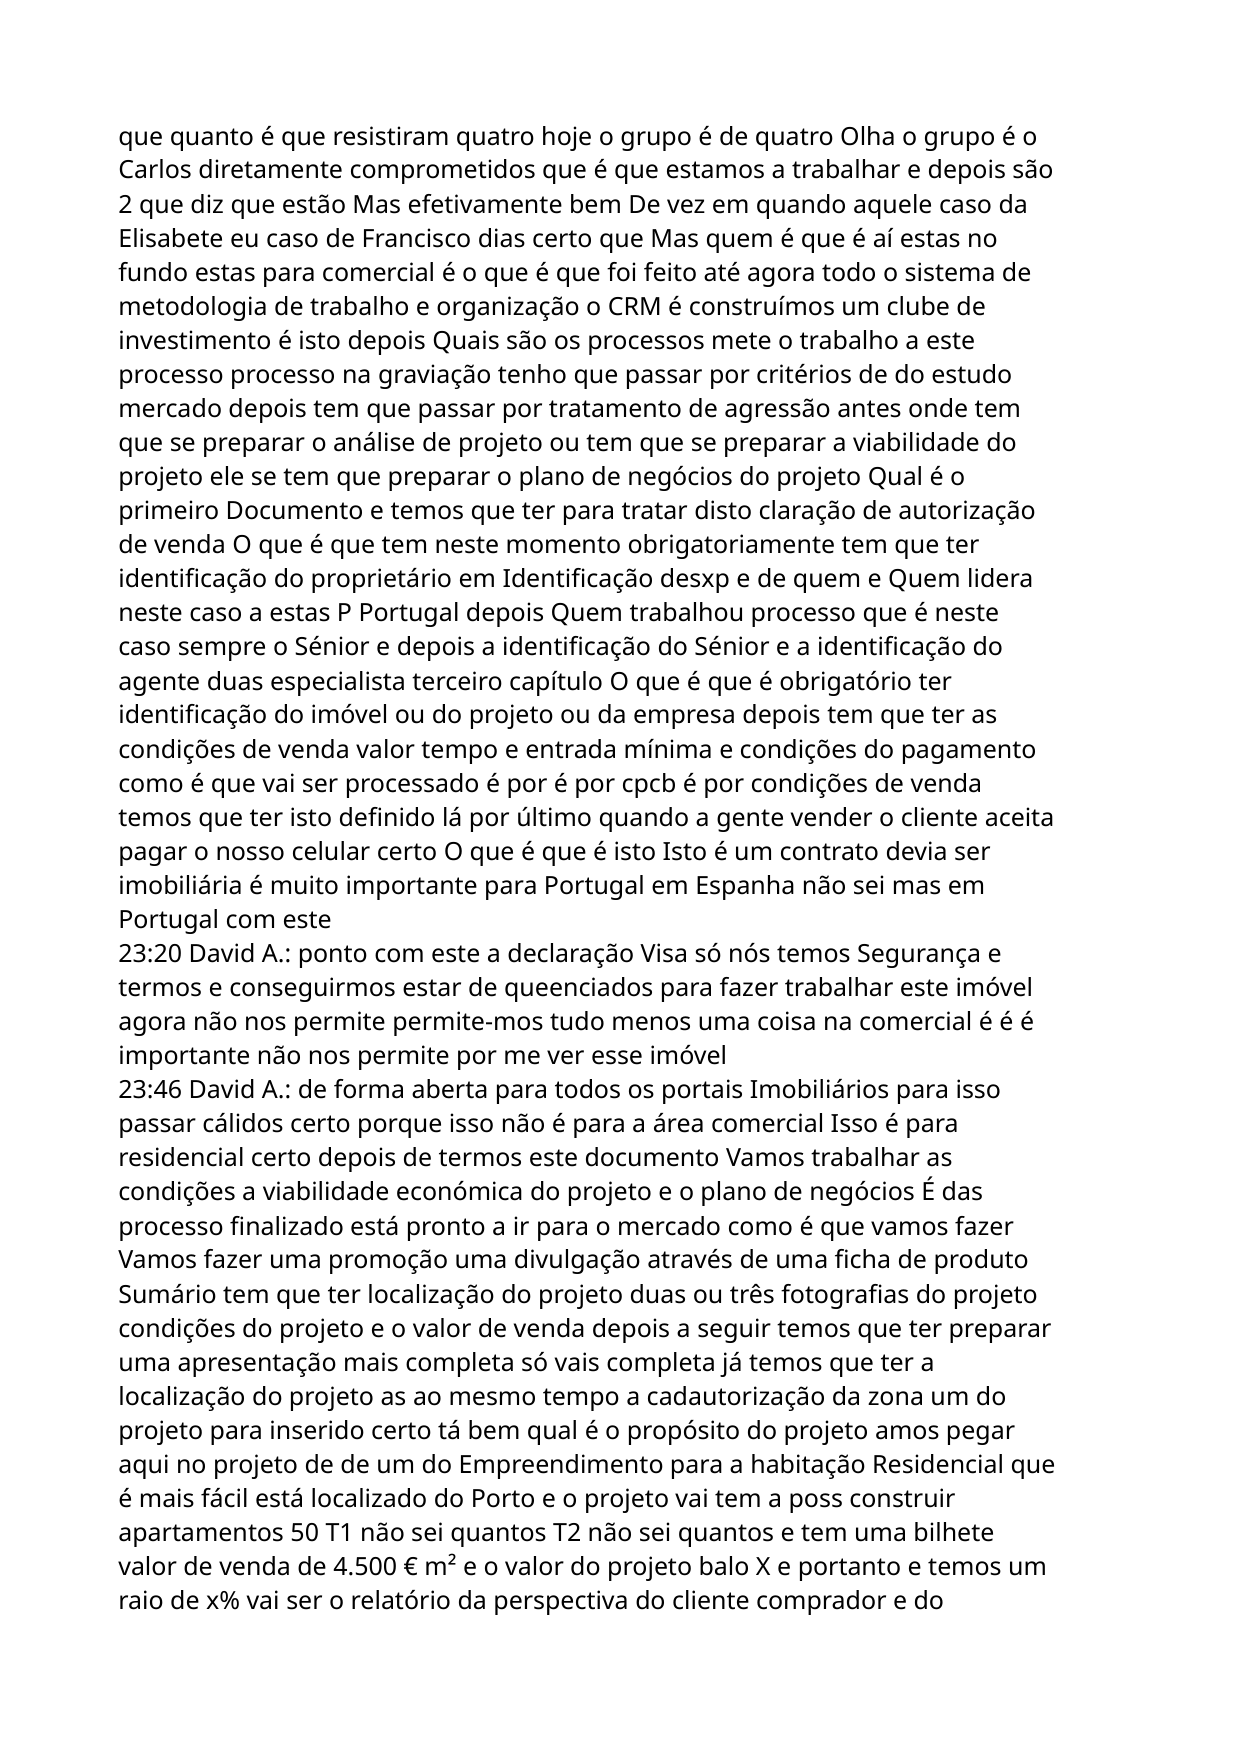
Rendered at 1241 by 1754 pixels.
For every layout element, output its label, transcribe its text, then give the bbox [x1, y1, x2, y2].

table_cell que quanto é que resistiram quatro hoje o grupo é de quatro Olha o grupo é o Carlos diretamente comprometidos que é que estamos a trabalhar e depois são 2 que diz que estão Mas efetivamente bem De vez em quando aquele caso da Elisabete eu caso de Francisco dias certo que Mas quem é que é aí estas no fundo estas para comercial é o que é que foi feito até agora todo o sistema de metodologia de trabalho e organização o CRM é construímos um clube de investimento é isto depois Quais são os processos mete o trabalho a este processo processo na graviação tenho que passar por critérios de do estudo mercado depois tem que passar por tratamento de agressão antes onde tem que se preparar o análise de projeto ou tem que se preparar a viabilidade do projeto ele se tem que preparar o plano de negócios do projeto Qual é o primeiro Documento e temos que ter para tratar disto claração de autorização de venda O que é que tem neste momento obrigatoriamente tem que ter identificação do proprietário em Identificação desxp e de quem e Quem lidera neste caso a estas P Portugal depois Quem trabalhou processo que é neste caso sempre o Sénior e depois a identificação do Sénior e a identificação do agente duas especialista terceiro capítulo O que é que é obrigatório ter identificação do imóvel ou do projeto ou da empresa depois tem que ter as condições de venda valor tempo e entrada mínima e condições do pagamento como é que vai ser processado é por é por cpcb é por condições de venda temos que ter isto definido lá por último quando a gente vender o cliente aceita pagar o nosso celular certo O que é que é isto Isto é um contrato devia ser imobiliária é muito importante para Portugal em Espanha não sei mas em Portugal com este 23:20 David A.: ponto com este a declaração Visa só nós temos Segurança e termos e conseguirmos estar de queenciados para fazer trabalhar este imóvel agora não nos permite permite-mos tudo menos uma coisa na comercial é é é importante não nos permite por me ver esse imóvel 23:46 David A.: de forma aberta para todos os portais Imobiliários para isso passar cálidos certo porque isso não é para a área comercial Isso é para residencial certo depois de termos este documento Vamos trabalhar as condições a viabilidade económica do projeto e o plano de negócios É das processo finalizado está pronto a ir para o mercado como é que vamos fazer Vamos fazer uma promoção uma divulgação através de uma ficha de produto Sumário tem que ter localização do projeto duas ou três fotografias do projeto condições do projeto e o valor de venda depois a seguir temos que ter preparar uma apresentação mais completa só vais completa já temos que ter a localização do projeto as ao mesmo tempo a cadautorização da zona um do projeto para inserido certo tá bem qual é o propósito do projeto amos pegar aqui no projeto de de um do Empreendimento para a habitação Residencial que é mais fácil está localizado do Porto e o projeto vai tem a poss construir apartamentos 50 T1 não sei quantos T2 não sei quantos e tem uma bilhete valor de venda de 4.500 € m² e o valor do projeto balo X e portanto e temos um raio de x% vai ser o relatório da perspectiva do cliente comprador e do [118, 118, 1122, 1617]
